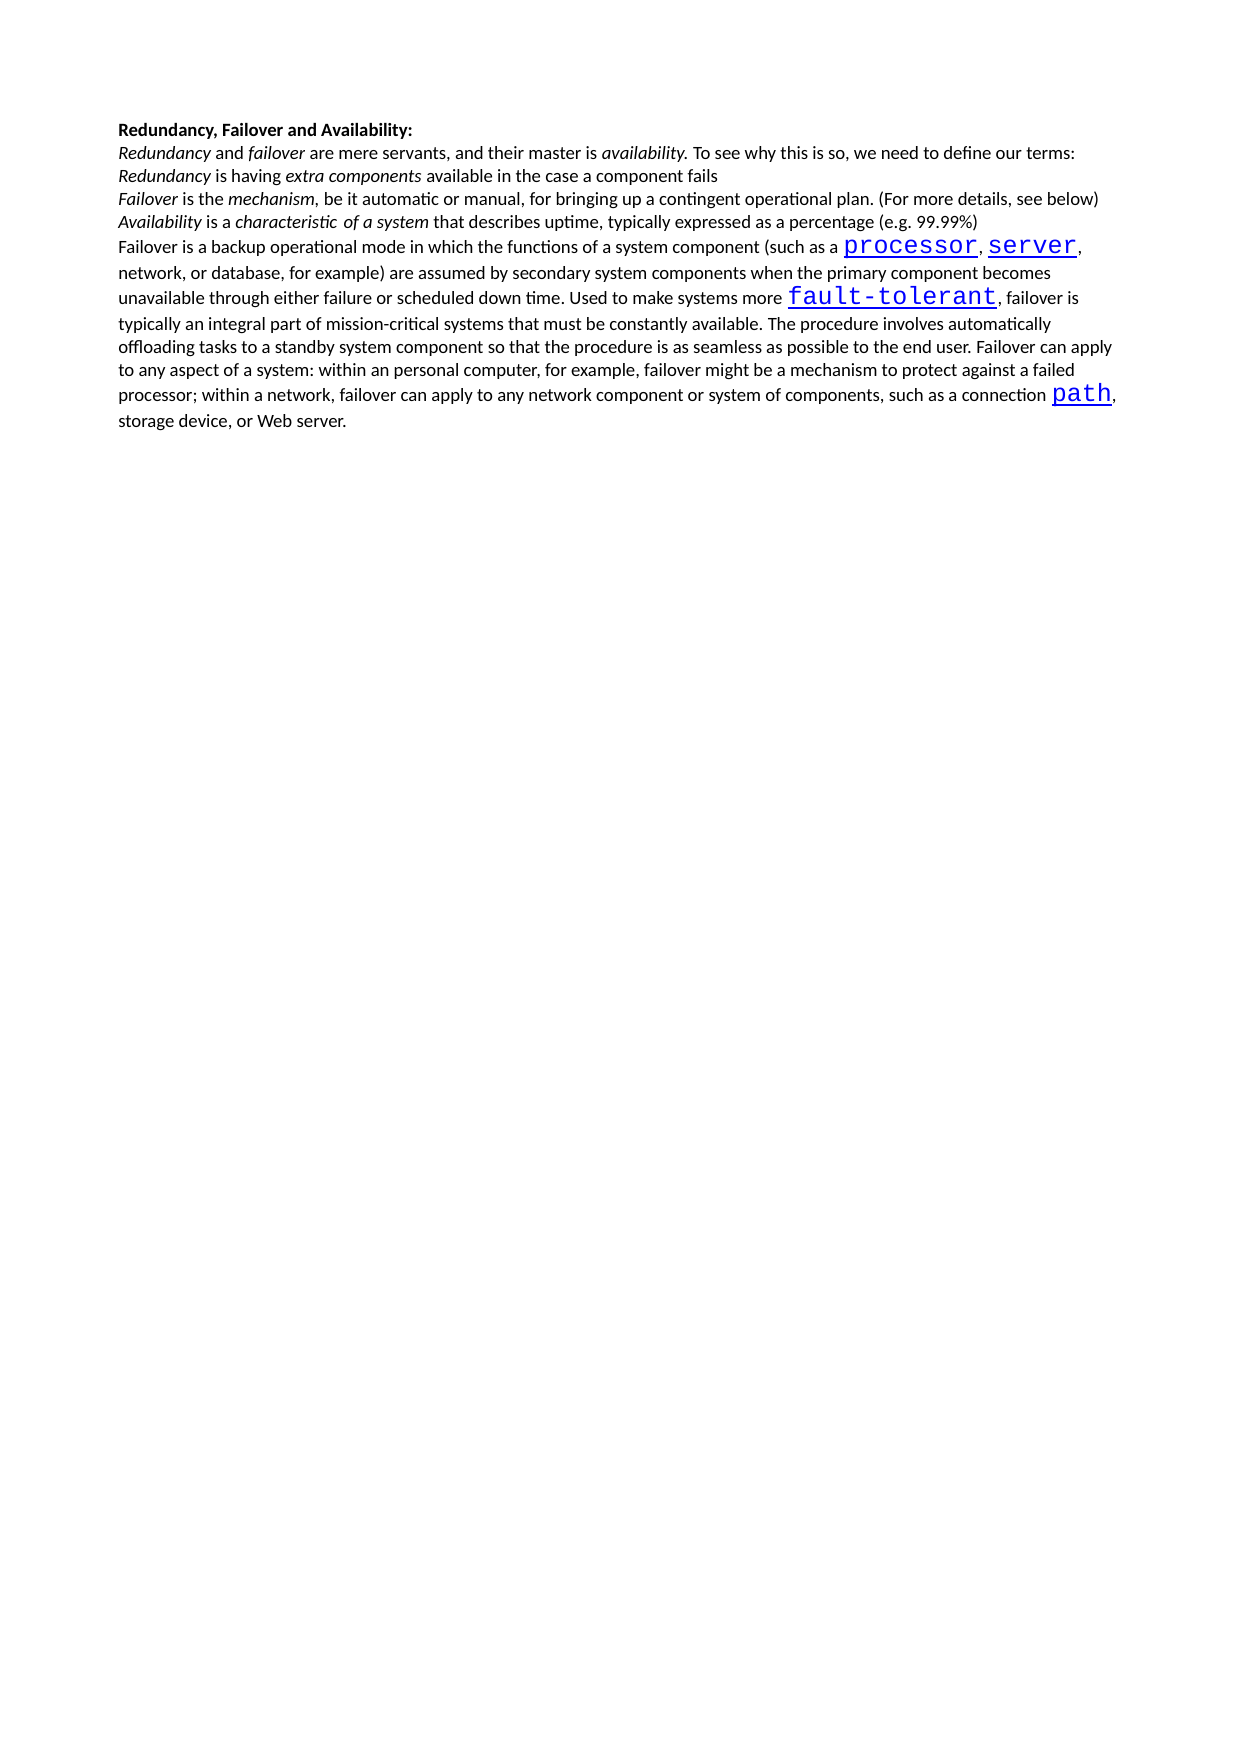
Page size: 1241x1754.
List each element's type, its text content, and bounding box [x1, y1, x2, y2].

text Redundancy and failover are mere servants, and their master is availability. To see why this is so, we need to define our terms: [118, 141, 1122, 164]
text Availability is a characteristic of a system that describes uptime, typically expressed as a percentage (e.g. 99.99%) [118, 210, 1122, 233]
text Redundancy is having extra components available in the case a component fails [118, 164, 1122, 187]
text Failover is a backup operational mode in which the functions of a system component (such as a processor, server, network, or database, for example) are assumed by secondary system components when the primary component becomes unavailable through either failure or scheduled down time. Used to make systems more fault-tolerant, failover is typically an integral part of mission-critical systems that must be constantly available. The procedure involves automatically offloading tasks to a standby system component so that the procedure is as seamless as possible to the end user. Failover can apply to any aspect of a system: within an personal computer, for example, failover might be a mechanism to protect against a failed processor; within a network, failover can apply to any network component or system of components, such as a connection path, storage device, or Web server. [118, 233, 1122, 432]
text Redundancy, Failover and Availability: [118, 118, 1122, 141]
text Failover is the mechanism, be it automatic or manual, for bringing up a contingent operational plan. (For more details, see below) [118, 187, 1122, 210]
